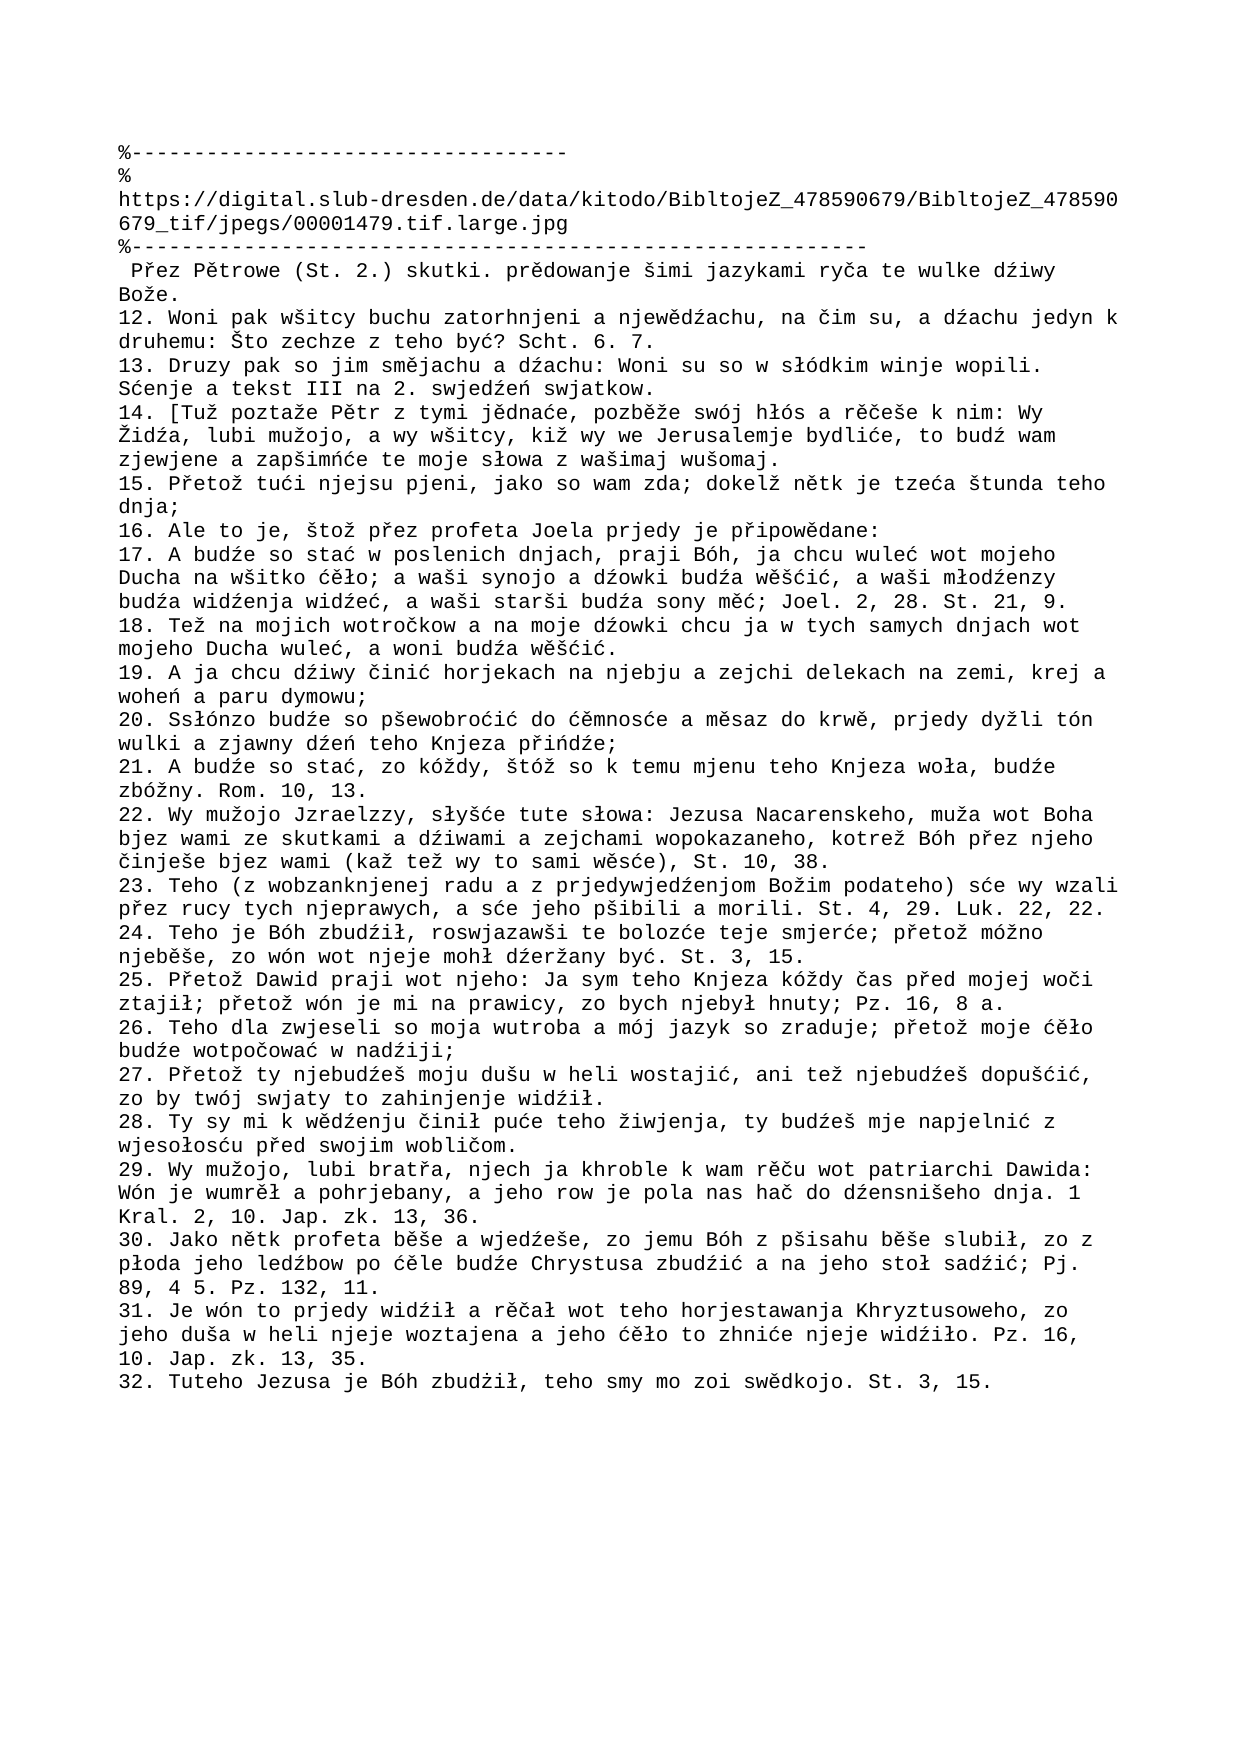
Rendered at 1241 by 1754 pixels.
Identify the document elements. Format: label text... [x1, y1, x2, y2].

text 21. A budźe so stać, zo kóždy, štóž so k temu mjenu teho Knjeza woła, budźe zbóžny. Rom. 10, 13. [118, 757, 1122, 804]
text 24. Teho je Bóh zbudźił, roswjazawši te bolozće teje smjerće; přetož móžno njeběše, zo wón wot njeje mohł dźeržany być. St. 3, 15. [118, 922, 1122, 969]
text 18. Tež na mojich wotročkow a na moje dźowki chcu ja w tych samych dnjach wot mojeho Ducha wuleć, a woni budźa wěšćić. [118, 615, 1122, 662]
text 19. A ja chcu dźiwy činić horjekach na njebju a zejchi delekach na zemi, krej a woheń a paru dymowu; [118, 662, 1122, 709]
text 12. Woni pak wšitcy buchu zatorhnjeni a njewědźachu, na čim su, a dźachu jedyn k druhemu: Što zechze z teho być? Scht. 6. 7. [118, 307, 1122, 354]
text %----------------------------------- [118, 142, 1122, 165]
text 17. A budźe so stać w poslenich dnjach, praji Bóh, ja chcu wuleć wot mojeho Ducha na wšitko ćěło; a waši synojo a dźowki budźa wěšćić, a waši młodźenzy budźa widźenja widźeć, a waši starši budźa sony měć; Joel. 2, 28. St. 21, 9. [118, 544, 1122, 615]
text 14. [Tuž poztaže Pětr z tymi jědnaće, pozběže swój hłós a rěčeše k nim: Wy Židźa, lubi mužojo, a wy wšitcy, kiž wy we Jerusalemje bydliće, to budź wam zjewjene a zapšimńće te moje słowa z wašimaj wušomaj. [118, 402, 1122, 473]
text 25. Přetož Dawid praji wot njeho: Ja sym teho Knjeza kóždy čas před mojej woči ztajił; přetož wón je mi na prawicy, zo bych njebył hnuty; Pz. 16, 8 a. [118, 969, 1122, 1017]
text 16. Ale to je, štož přez profeta Joela prjedy je připowědane: [118, 520, 1122, 544]
text 32. Tuteho Jezusa je Bóh zbudżił, teho smy mo zoi swědkojo. St. 3, 15. [118, 1371, 1122, 1395]
text %----------------------------------------------------------- [118, 236, 1122, 260]
text 13. Druzy pak so jim smějachu a dźachu: Woni su so w słódkim winje wopili. Sćenje a tekst III na 2. swjedźeń swjatkow. [118, 354, 1122, 402]
text 22. Wy mužojo Jzraelzzy, słyšće tute słowa: Jezusa Nacarenskeho, muža wot Boha bjez wami ze skutkami a dźiwami a zejchami wopokazaneho, kotrež Bóh přez njeho činješe bjez wami (kaž tež wy to sami wěsće), St. 10, 38. [118, 804, 1122, 875]
text 29. Wy mužojo, lubi bratřa, njech ja khroble k wam rěču wot patriarchi Dawida: Wón je wumrěł a pohrjebany, a jeho row je pola nas hač do dźensnišeho dnja. 1 Kral. 2, 10. Jap. zk. 13, 36. [118, 1158, 1122, 1229]
text 28. Ty sy mi k wědźenju činił puće teho žiwjenja, ty budźeš mje napjelnić z wjesołosću před swojim wobličom. [118, 1111, 1122, 1158]
text 31. Je wón to prjedy widźił a rěčał wot teho horjestawanja Khryztusoweho, zo jeho duša w heli njeje woztajena a jeho ćěło to zhniće njeje widźiło. Pz. 16, 10. Jap. zk. 13, 35. [118, 1300, 1122, 1371]
text 23. Teho (z wobzanknjenej radu a z prjedywjedźenjom Božim podateho) sće wy wzali přez rucy tych njeprawych, a sće jeho pšibili a morili. St. 4, 29. Luk. 22, 22. [118, 875, 1122, 922]
text 30. Jako nětk profeta běše a wjedźeše, zo jemu Bóh z pšisahu běše slubił, zo z płoda jeho ledźbow po ćěle budźe Chrystusa zbudźić a na jeho stoł sadźić; Pj. 89, 4 5. Pz. 132, 11. [118, 1229, 1122, 1300]
text 27. Přetož ty njebudźeš moju dušu w heli wostajić, ani tež njebudźeš dopušćić, zo by twój swjaty to zahinjenje widźił. [118, 1064, 1122, 1111]
text 26. Teho dla zwjeseli so moja wutroba a mój jazyk so zraduje; přetož moje ćěło budźe wotpočować w nadźiji; [118, 1017, 1122, 1064]
text 15. Přetož tući njejsu pjeni, jako so wam zda; dokelž nětk je tzeća štunda teho dnja; [118, 473, 1122, 520]
text 20. Ssłónzo budźe so pšewobroćić do ćěmnosće a měsaz do krwě, prjedy dyžli tón wulki a zjawny dźeń teho Knjeza přińdźe; [118, 709, 1122, 757]
text Přez Pětrowe (St. 2.) skutki. prědowanje šimi jazykami ryča te wulke dźiwy Bože. [118, 260, 1122, 307]
text % https://digital.slub-dresden.de/data/kitodo/BibltojeZ_478590679/BibltojeZ_478590679_tif/jpegs/00001479.tif.large.jpg [118, 165, 1122, 236]
